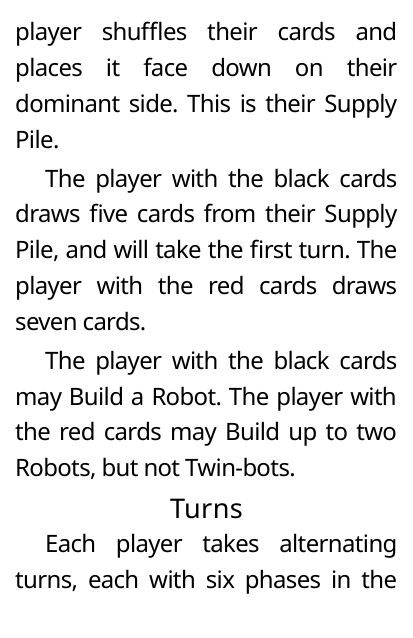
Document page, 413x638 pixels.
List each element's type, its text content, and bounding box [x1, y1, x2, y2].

subtitle Turns [15, 490, 397, 527]
text player shuffles their cards and places it face down on their dominant side. This is their Supply Pile. [15, 15, 397, 155]
text The player with the black cards draws five cards from their Supply Pile, and will take the first turn. The player with the red cards draws seven cards. [15, 161, 397, 337]
text Each player takes alternating turns, each with six phases in the [15, 527, 397, 595]
text The player with the black cards may Build a Robot. The player with the red cards may Build up to two Robots, but not Twin-bots. [15, 343, 397, 484]
